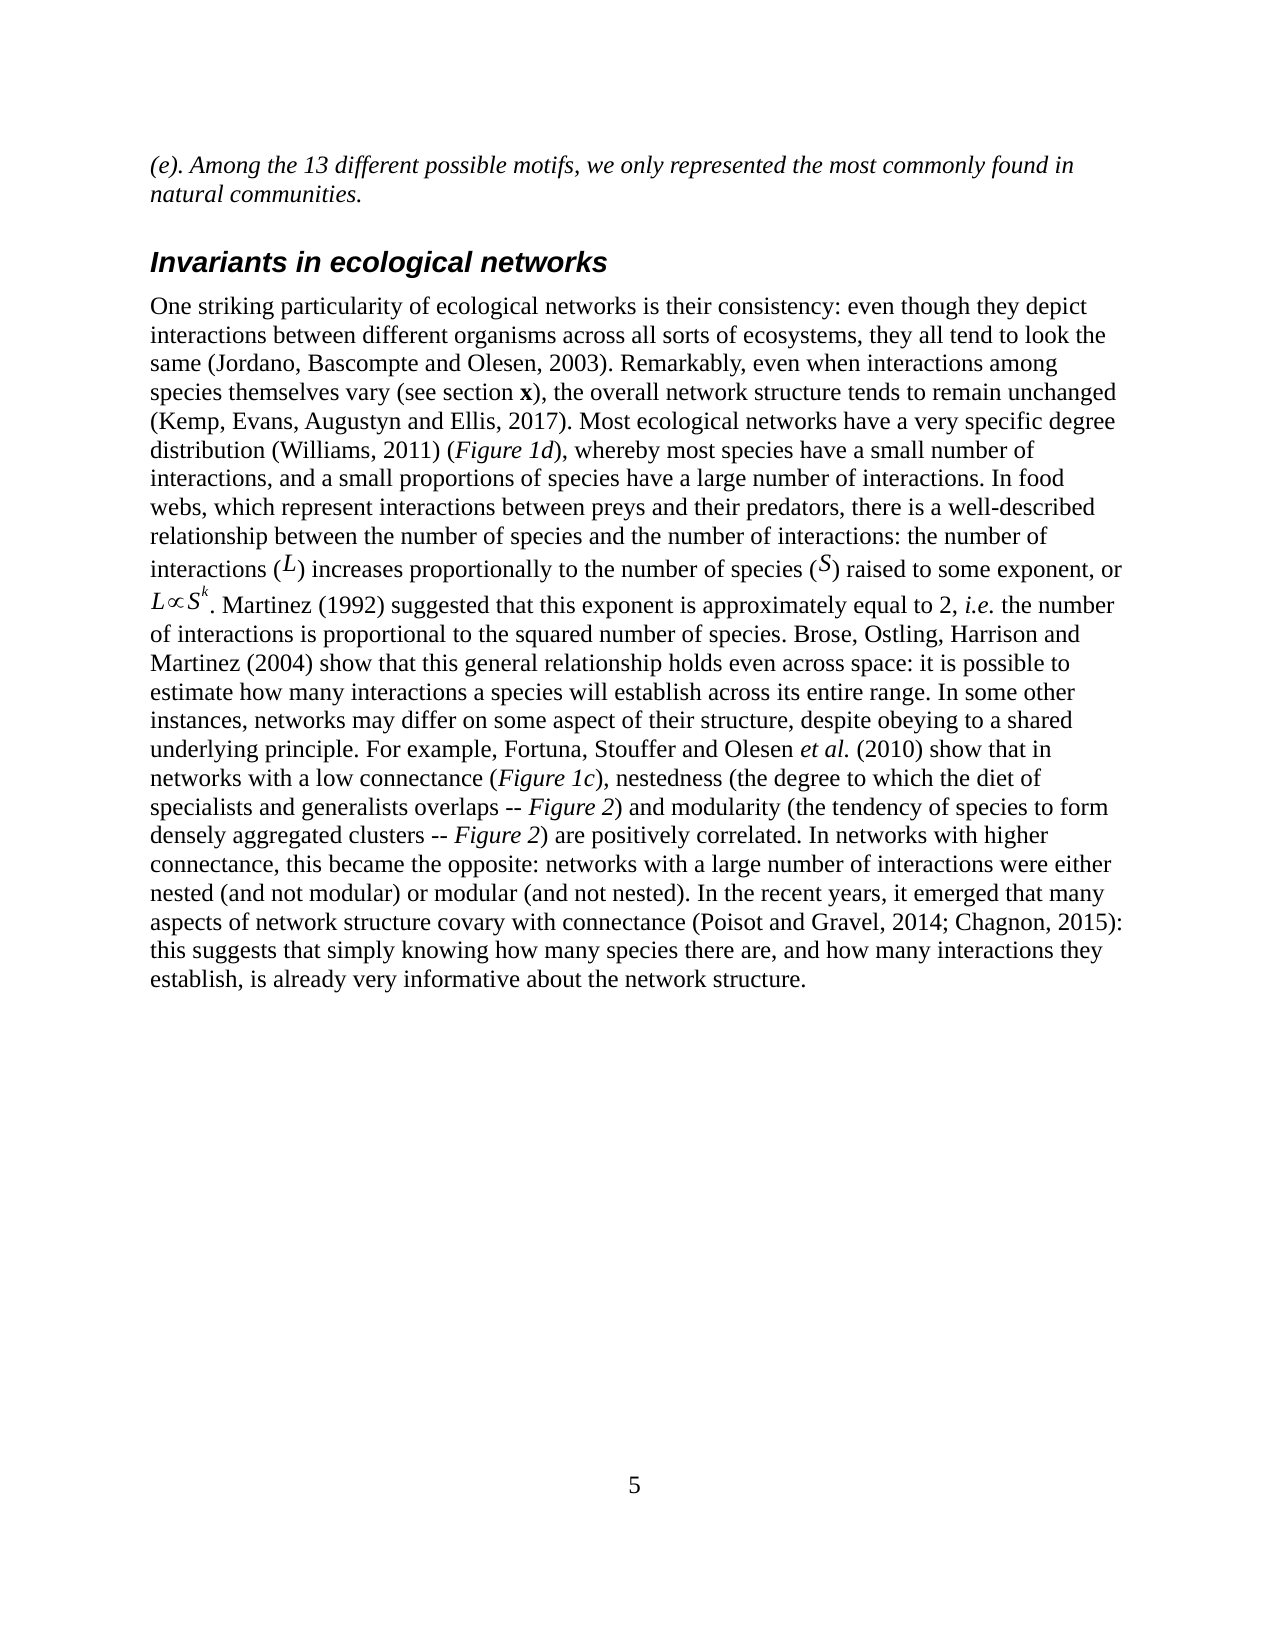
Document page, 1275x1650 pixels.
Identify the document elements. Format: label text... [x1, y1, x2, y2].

text (e). Among the 13 different possible motifs, we only represented the most commonly found in natural communities. [150, 150, 1125, 207]
subtitle Invariants in ecological networks [150, 245, 1125, 278]
text One striking particularity of ecological networks is their consistency: even though they depict interactions between different organisms across all sorts of ecosystems, they all tend to look the same (Jordano, Bascompte and Olesen, 2003). Remarkably, even when interactions among species themselves vary (see section x), the overall network structure tends to remain unchanged (Kemp, Evans, Augustyn and Ellis, 2017). Most ecological networks have a very specific degree distribution (Williams, 2011) (Figure 1d), whereby most species have a small number of interactions, and a small proportions of species have a large number of interactions. In food webs, which represent interactions between preys and their predators, there is a well-described relationship between the number of species and the number of interactions: the number of interactions () increases proportionally to the number of species () raised to some exponent, or . Martinez (1992) suggested that this exponent is approximately equal to 2, i.e. the number of interactions is proportional to the squared number of species. Brose, Ostling, Harrison and Martinez (2004) show that this general relationship holds even across space: it is possible to estimate how many interactions a species will establish across its entire range. In some other instances, networks may differ on some aspect of their structure, despite obeying to a shared underlying principle. For example, Fortuna, Stouffer and Olesen et al. (2010) show that in networks with a low connectance (Figure 1c), nestedness (the degree to which the diet of specialists and generalists overlaps -- Figure 2) and modularity (the tendency of species to form densely aggregated clusters -- Figure 2) are positively correlated. In networks with higher connectance, this became the opposite: networks with a large number of interactions were either nested (and not modular) or modular (and not nested). In the recent years, it emerged that many aspects of network structure covary with connectance (Poisot and Gravel, 2014; Chagnon, 2015): this suggests that simply knowing how many species there are, and how many interactions they establish, is already very informative about the network structure. [150, 291, 1125, 993]
